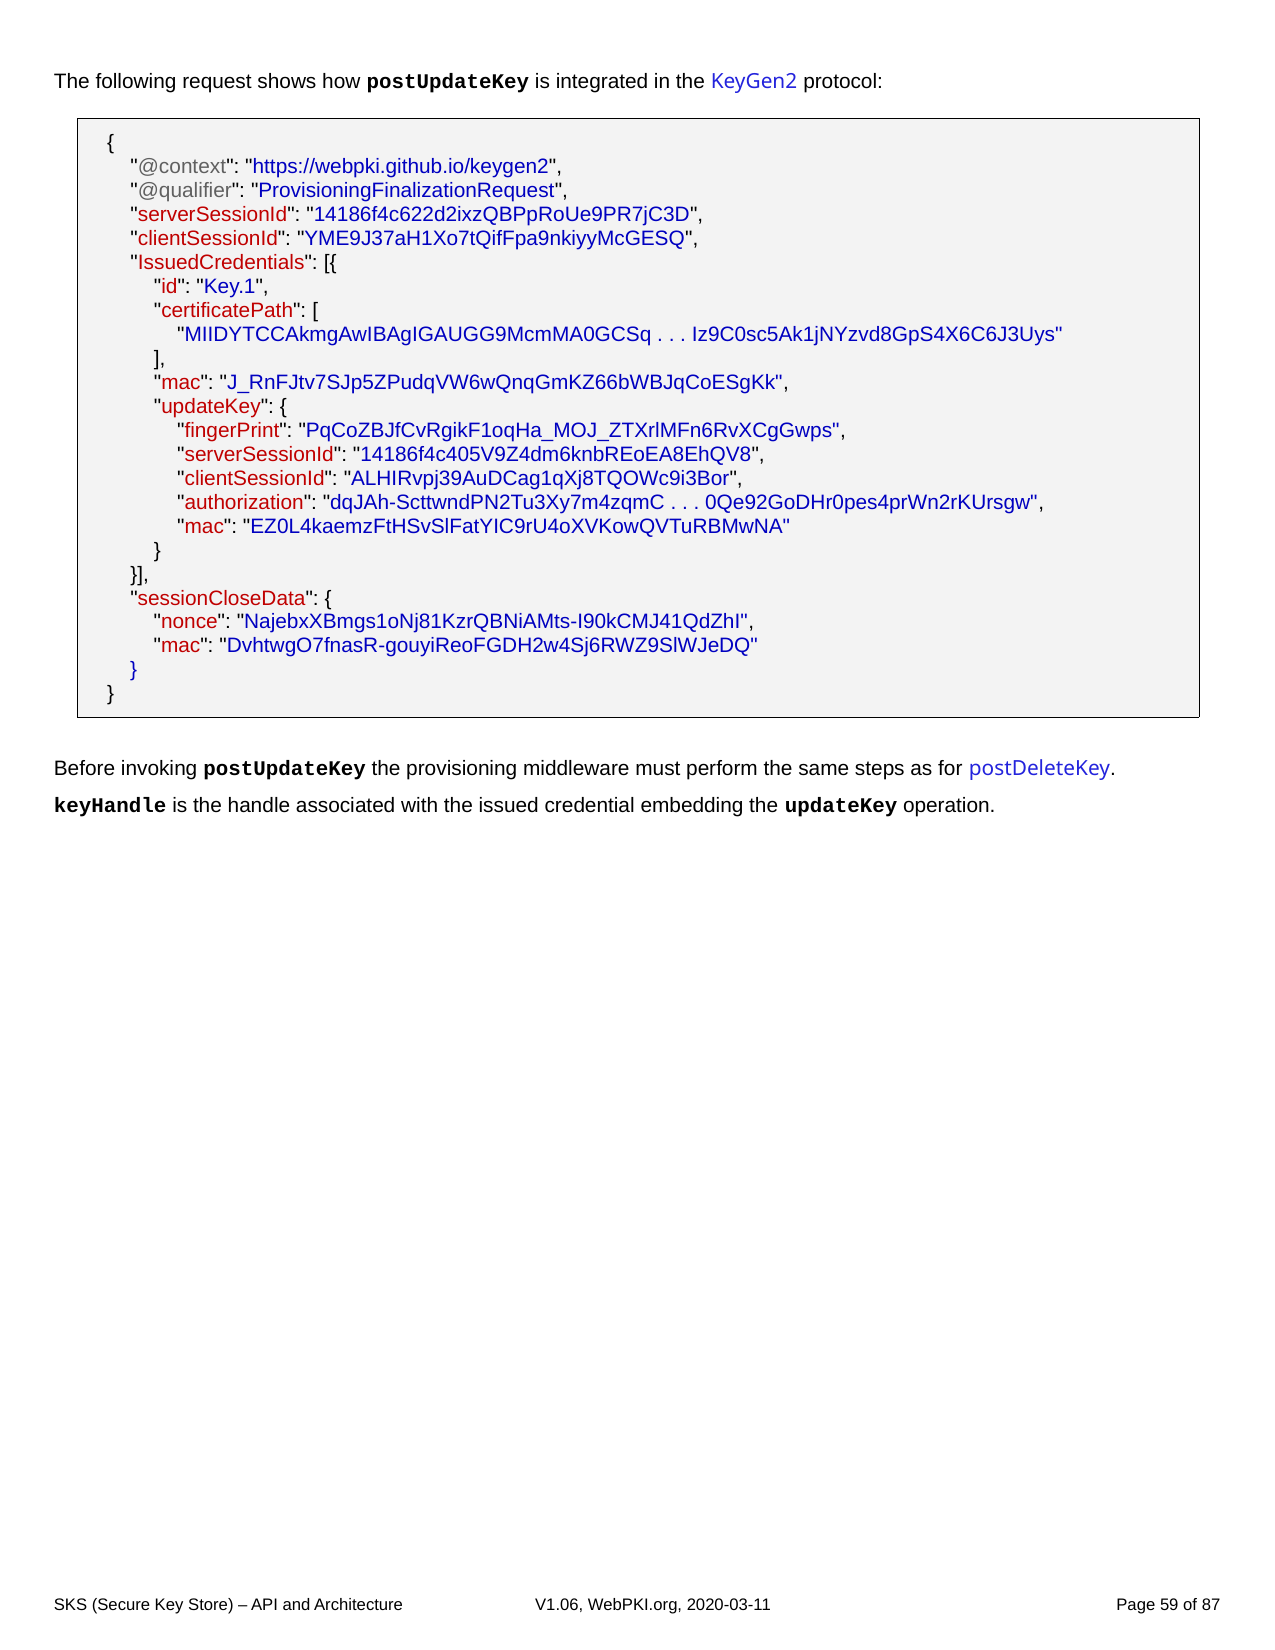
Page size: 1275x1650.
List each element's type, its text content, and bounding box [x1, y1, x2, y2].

table_header { "@context": "https://webpki.github.io/keygen2", "@qualifier": "ProvisioningFinalizationRequest", "serverSessionId": "14186f4c622d2ixzQBPpRoUe9PR7jC3D", "clientSessionId": "YME9J37aH1Xo7tQifFpa9nkiyyMcGESQ", "IssuedCredentials": [{ "id": "Key.1", "certificatePath": [ "MIIDYTCCAkmgAwIBAgIGAUGG9McmMA0GCSq . . . Iz9C0sc5Ak1jNYzvd8GpS4X6C6J3Uys" ], "mac": "J_RnFJtv7SJp5ZPudqVW6wQnqGmKZ66bWBJqCoESgKk", "updateKey": { "fingerPrint": "PqCoZBJfCvRgikF1oqHa_MOJ_ZTXrlMFn6RvXCgGwps", "serverSessionId": "14186f4c405V9Z4dm6knbREoEA8EhQV8", "clientSessionId": "ALHIRvpj39AuDCag1qXj8TQOWc9i3Bor", "authorization": "dqJAh-ScttwndPN2Tu3Xy7m4zqmC . . . 0Qe92GoDHr0pes4prWn2rKUrsgw", "mac": "EZ0L4kaemzFtHSvSlFatYIC9rU4oXVKowQVTuRBMwNA" } }], "sessionCloseData": { "nonce": "NajebxXBmgs1oNj81KzrQBNiAMts-I90kCMJ41QdZhI", "mac": "DvhtwgO7fnasR-gouyiReoFGDH2w4Sj6RWZ9SlWJeDQ" } } [78, 119, 1199, 717]
text keyHandle is the handle associated with the issued credential embedding the updateKey operation. [54, 793, 1221, 819]
text Before invoking postUpdateKey the provisioning middleware must perform the same steps as for postDeleteKey. [54, 753, 1221, 781]
text The following request shows how postUpdateKey is integrated in the KeyGen2 protocol: [54, 66, 1221, 118]
